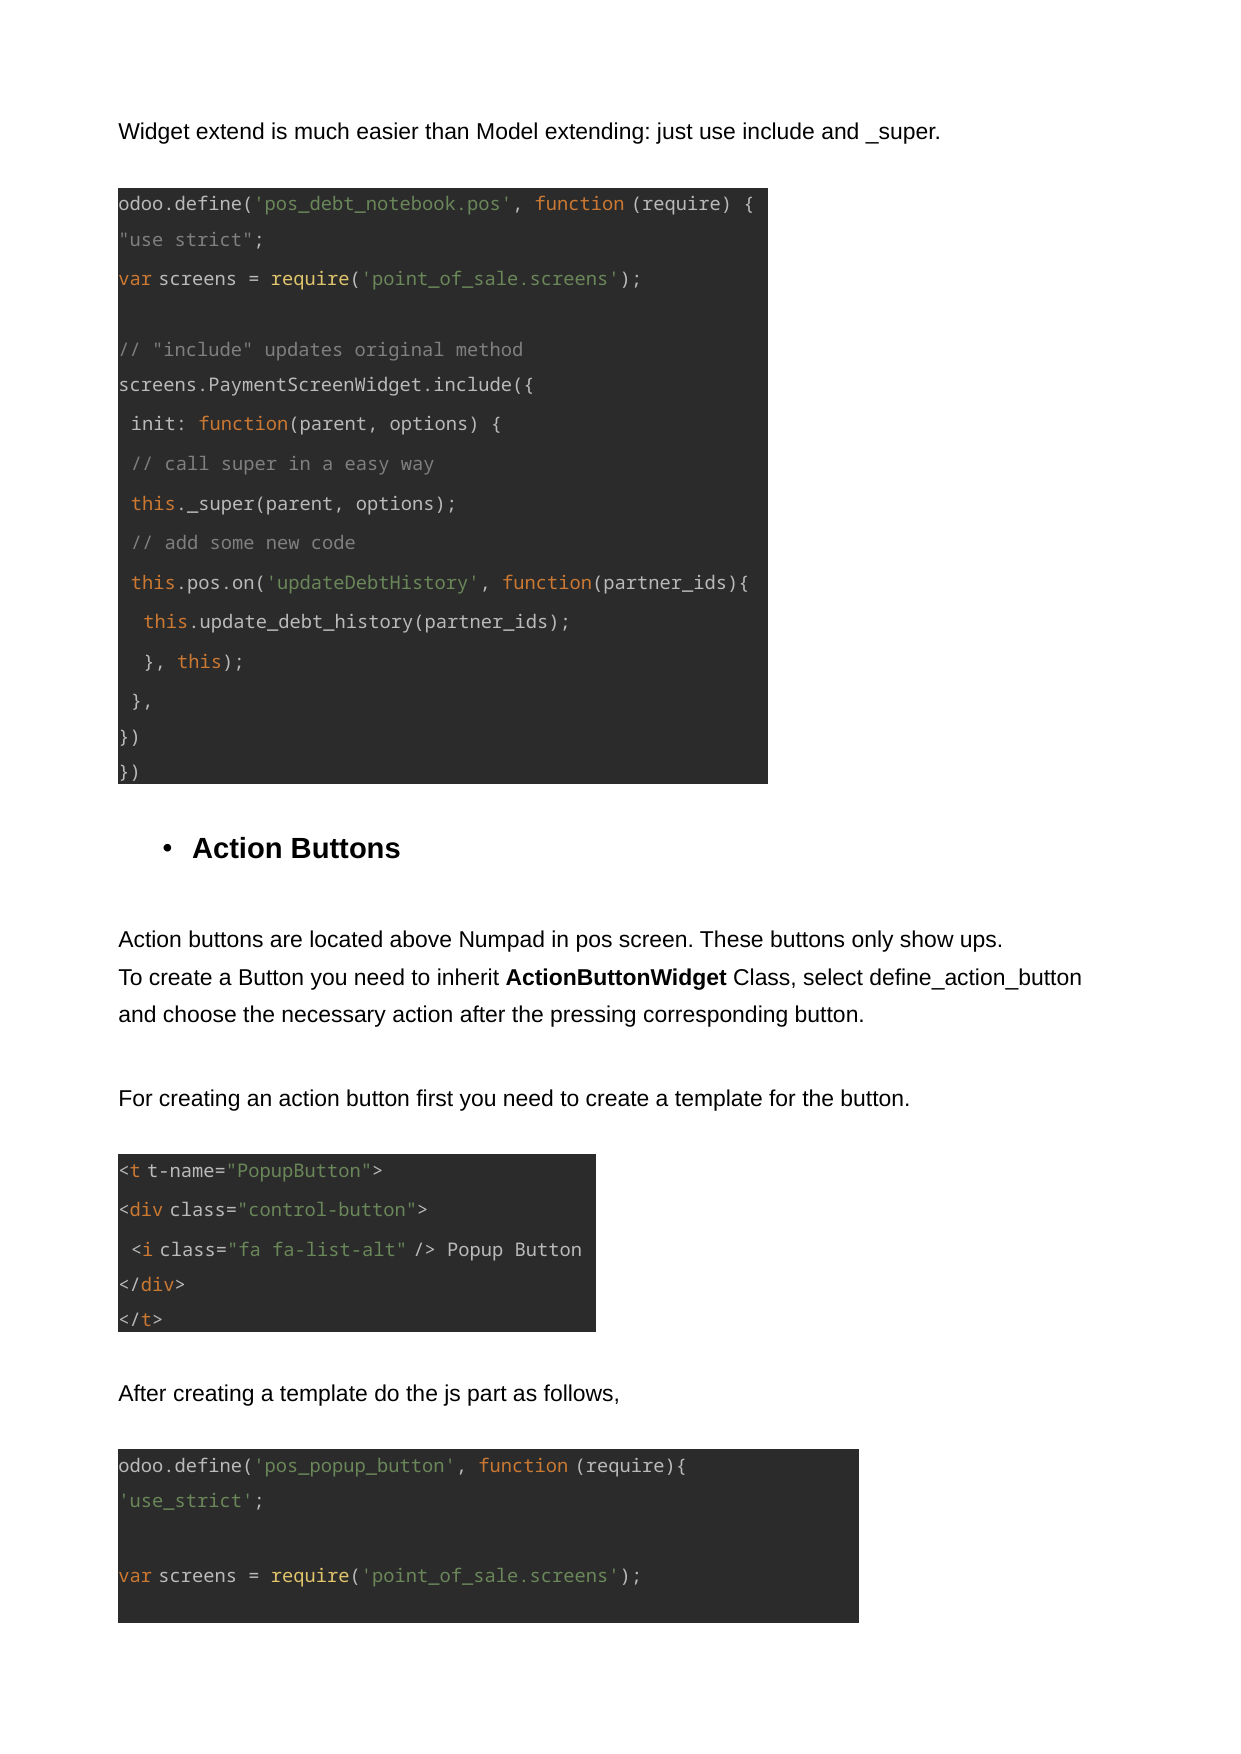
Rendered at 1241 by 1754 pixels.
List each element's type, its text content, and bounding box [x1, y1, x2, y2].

text Action buttons are located above Numpad in pos screen. These buttons only show ups. [118, 926, 1122, 952]
list Action Buttons [162, 831, 1122, 865]
text For creating an action button first you need to create a template for the button. [118, 1084, 1122, 1111]
text To create a Button you need to inherit ActionButtonWidget Class, select define_action_button and choose the necessary action after the pressing corresponding button. [118, 962, 1122, 1027]
table_header <t t-name="PopupButton"> <div class="control-button"> <i class="fa fa-list-alt" /> Popup Button </div> </t> [118, 1154, 596, 1332]
text Widget extend is much easier than Model extending: just use include and _super. [118, 118, 1122, 144]
text After creating a template do the js part as follows, [118, 1380, 1122, 1406]
table_header odoo.define('pos_debt_notebook.pos', function (require) { "use strict"; var screens = require('point_of_sale.screens'); // "include" updates original method screens.PaymentScreenWidget.include({ init: function(parent, options) { // call super in a easy way this._super(parent, options); // add some new code this.pos.on('updateDebtHistory', function(partner_ids){ this.update_debt_history(partner_ids); }, this); }, }) }) [118, 188, 768, 784]
table_header odoo.define('pos_popup_button', function (require){ 'use_strict'; var screens = require('point_of_sale.screens'); [118, 1449, 859, 1623]
